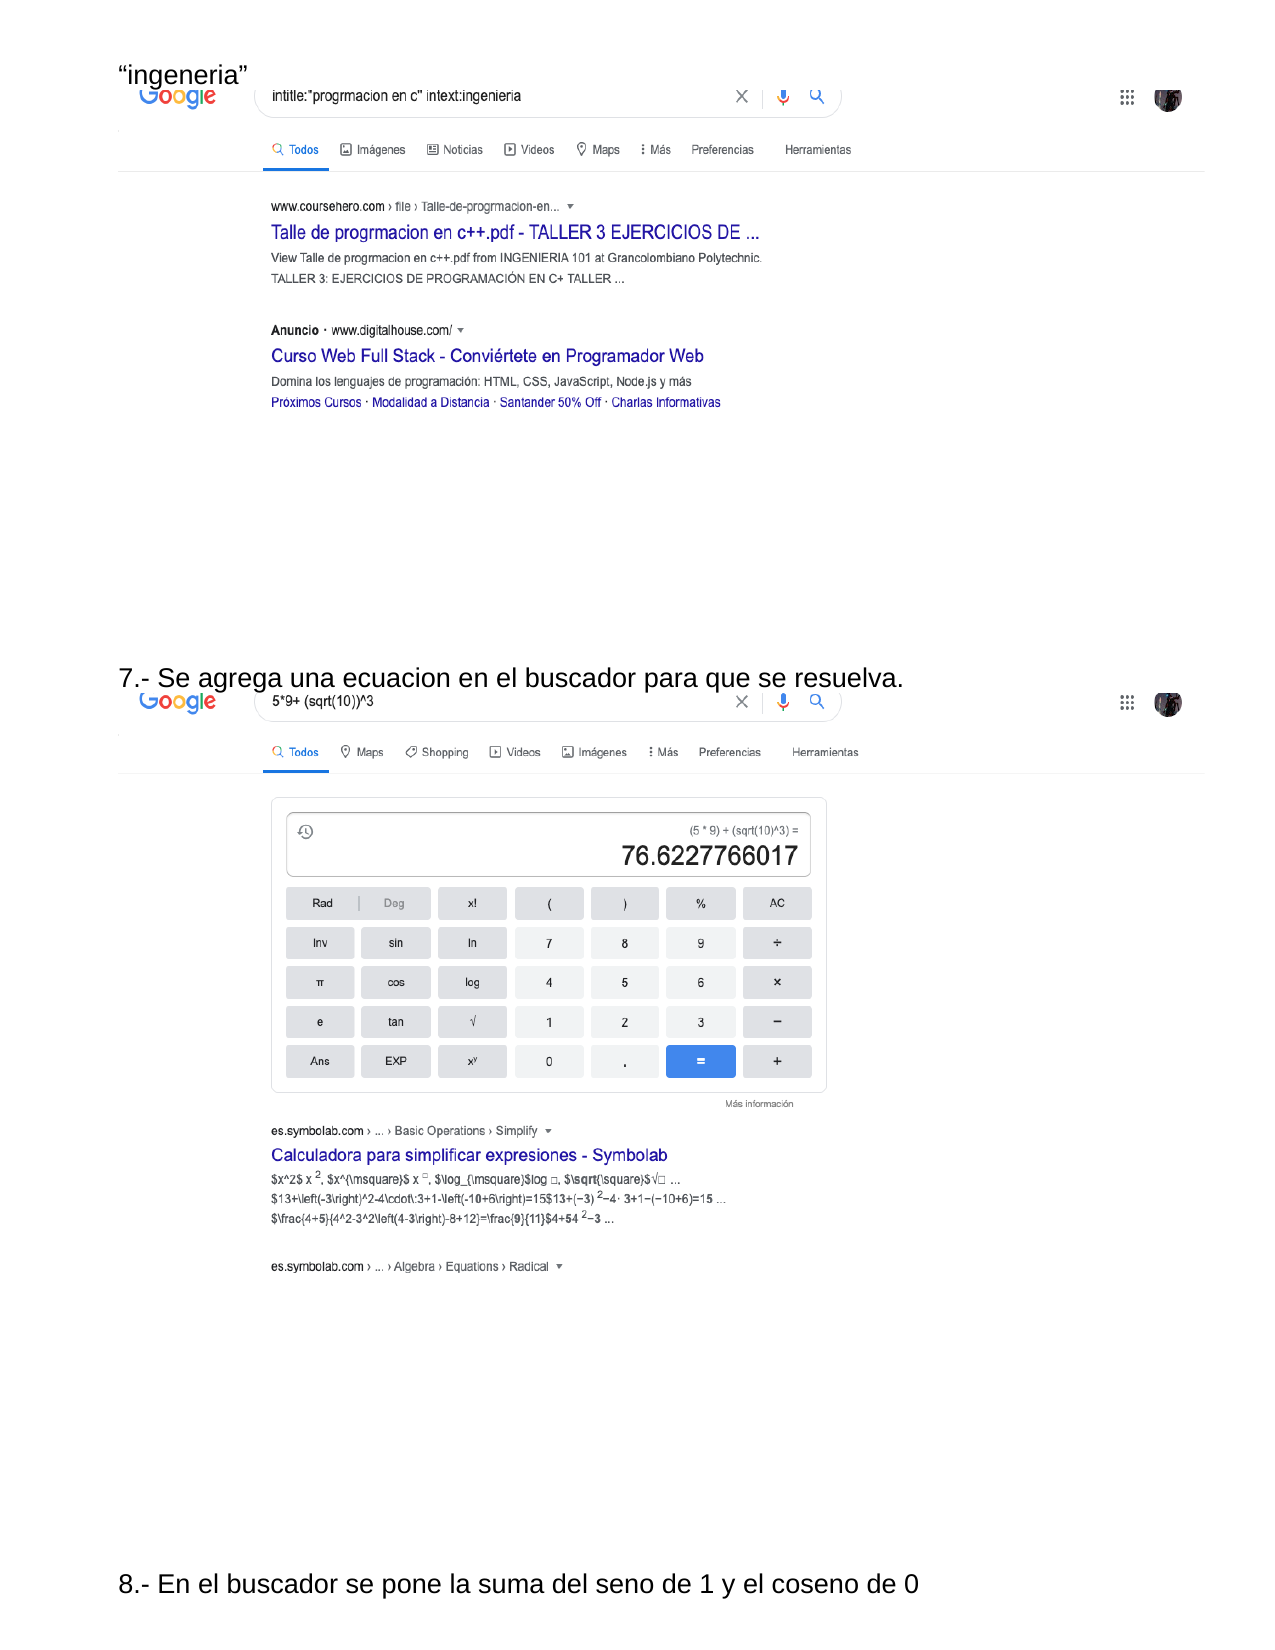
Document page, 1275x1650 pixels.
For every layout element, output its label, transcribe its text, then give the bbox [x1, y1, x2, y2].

text “ingeneria” [118, 59, 1205, 90]
text 8.- En el buscador se pone la suma del seno de 1 y el coseno de 0 [118, 1568, 1205, 1599]
text 7.- Se agrega una ecuacion en el buscador para que se resuelva. [118, 662, 1205, 693]
